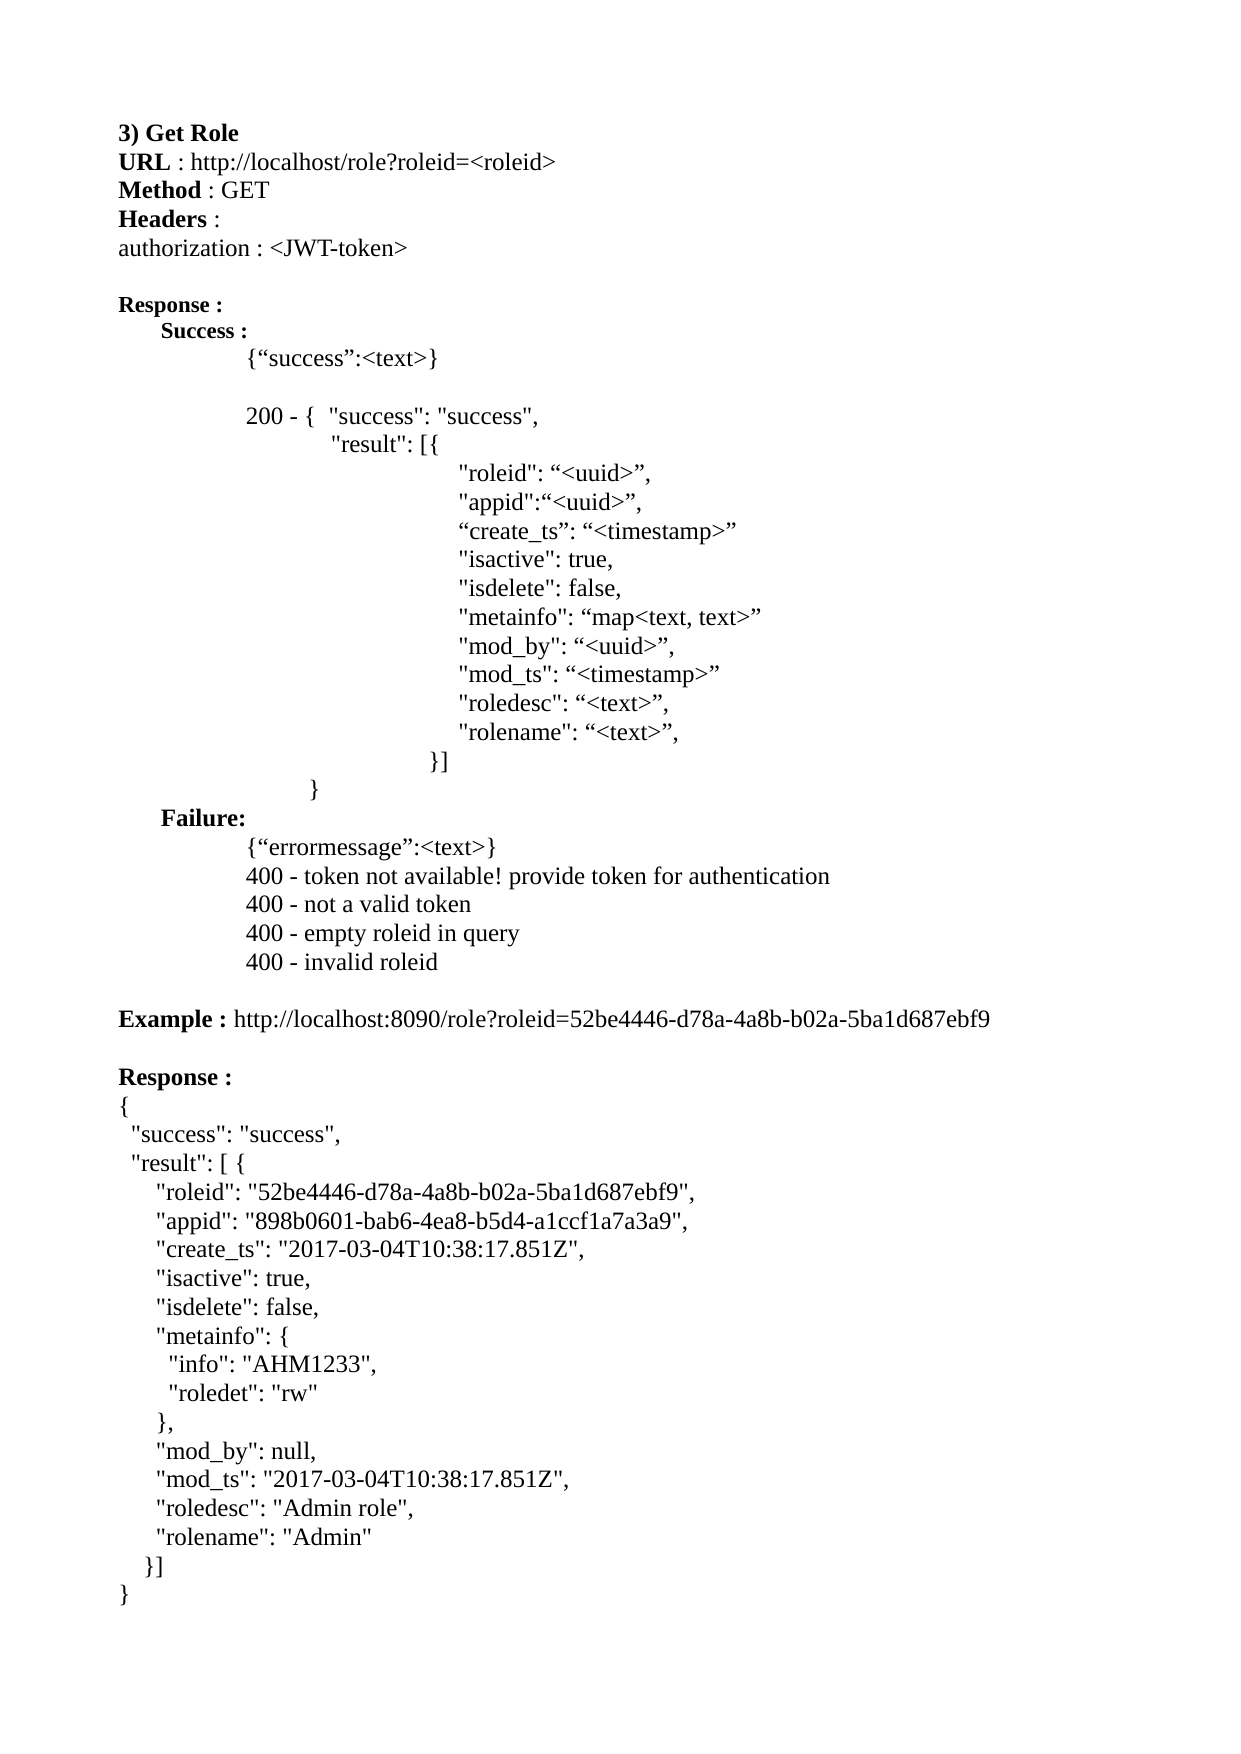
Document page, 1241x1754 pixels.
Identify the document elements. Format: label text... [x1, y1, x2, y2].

text }] [118, 1551, 1122, 1579]
text Headers : [118, 204, 1122, 233]
text "isdelete": false, [118, 573, 1122, 602]
text 400 - empty roleid in query [118, 918, 1122, 947]
text "result": [{ [118, 429, 1122, 458]
text } [118, 1579, 1122, 1608]
text "mod_by": “<uuid>”, [118, 631, 1122, 659]
text 400 - token not available! provide token for authentication [118, 861, 1122, 889]
text “create_ts”: “<timestamp>” [118, 516, 1122, 544]
text "info": "AHM1233", [118, 1349, 1122, 1378]
text 400 - invalid roleid [118, 947, 1122, 976]
text "appid": "898b0601-bab6-4ea8-b5d4-a1ccf1a7a3a9", [118, 1206, 1122, 1234]
text "create_ts": "2017-03-04T10:38:17.851Z", [118, 1234, 1122, 1263]
text { [118, 1091, 1122, 1119]
text "roledesc": "Admin role", [118, 1493, 1122, 1522]
text Response : [118, 1062, 1122, 1091]
text }, [118, 1407, 1122, 1436]
text {“errormessage”:<text>} [118, 832, 1122, 861]
text "metainfo": “map<text, text>” [118, 602, 1122, 631]
text authorization : <JWT-token> [118, 233, 1122, 262]
text "roledet": "rw" [118, 1378, 1122, 1407]
text {“success”:<text>} [118, 343, 1122, 372]
text URL : http://localhost/role?roleid=<roleid> [118, 147, 1122, 176]
text "mod_by": null, [118, 1436, 1122, 1464]
text Method : GET [118, 176, 1122, 204]
text } [118, 774, 1122, 803]
text "rolename": "Admin" [118, 1522, 1122, 1551]
text "mod_ts": "2017-03-04T10:38:17.851Z", [118, 1464, 1122, 1493]
text "mod_ts": “<timestamp>” [118, 659, 1122, 688]
text "appid":“<uuid>”, [118, 487, 1122, 516]
text 3) Get Role [118, 118, 1122, 147]
text "success": "success", [118, 1119, 1122, 1148]
text "roleid": “<uuid>”, [118, 458, 1122, 487]
text "isactive": true, [118, 544, 1122, 573]
text "isdelete": false, [118, 1292, 1122, 1321]
text "rolename": “<text>”, [118, 717, 1122, 746]
text Failure: [118, 803, 1122, 832]
text Example : http://localhost:8090/role?roleid=52be4446-d78a-4a8b-b02a-5ba1d687ebf9 [118, 1004, 1122, 1033]
text 200 - { "success": "success", [118, 401, 1122, 429]
text Response : [118, 291, 1122, 317]
text "roleid": "52be4446-d78a-4a8b-b02a-5ba1d687ebf9", [118, 1177, 1122, 1206]
text 400 - not a valid token [118, 889, 1122, 918]
text "metainfo": { [118, 1321, 1122, 1349]
text "isactive": true, [118, 1263, 1122, 1292]
text }] [118, 746, 1122, 774]
text "result": [ { [118, 1148, 1122, 1177]
text "roledesc": “<text>”, [118, 688, 1122, 717]
text Success : [118, 317, 1122, 343]
